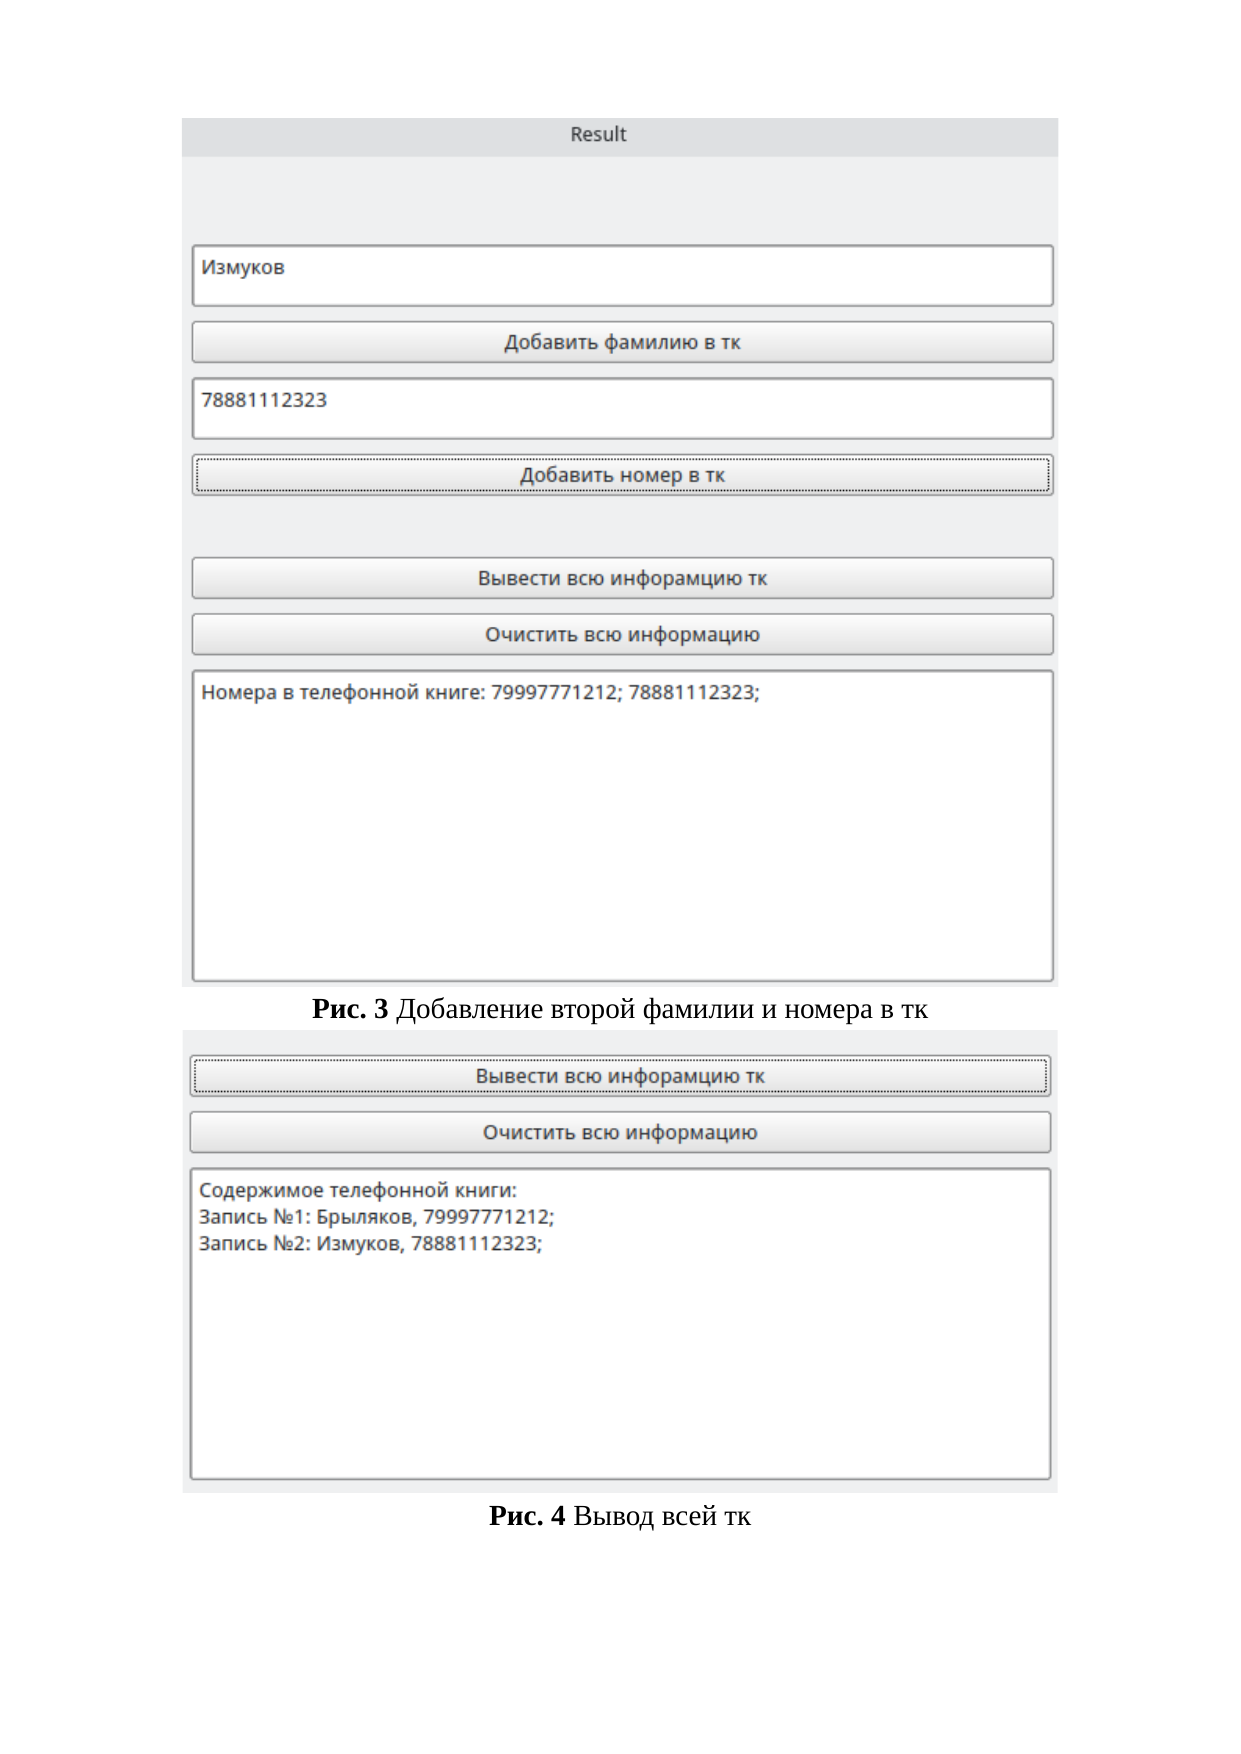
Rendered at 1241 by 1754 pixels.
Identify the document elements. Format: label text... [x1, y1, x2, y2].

text Рис. 3 Добавление второй фамилии и номера в тк [118, 992, 1122, 1025]
text Рис. 4 Вывод всей тк [118, 1498, 1122, 1531]
picture [181, 118, 1059, 987]
picture [182, 1030, 1058, 1493]
